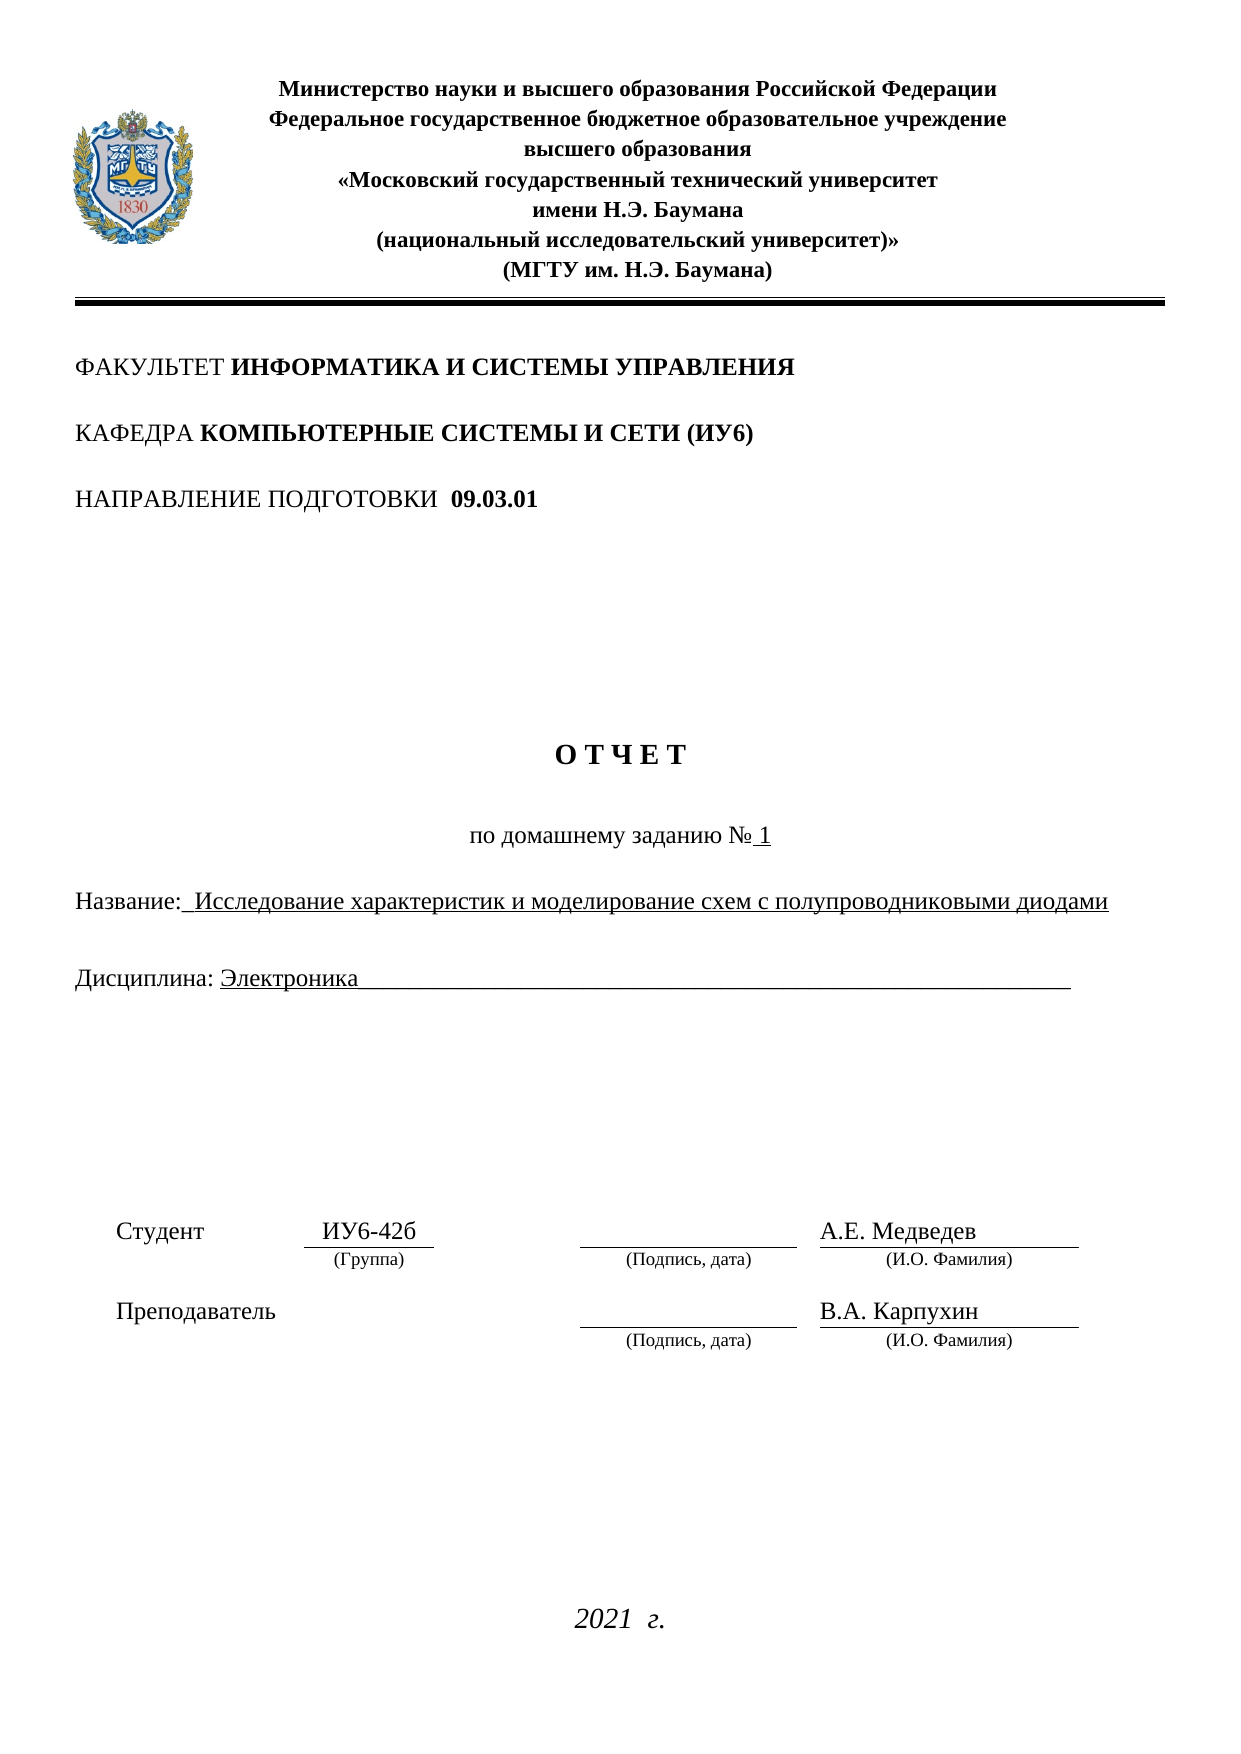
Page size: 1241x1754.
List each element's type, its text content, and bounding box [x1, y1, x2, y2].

table_cell [293, 1350, 445, 1372]
table_header Студент [105, 1216, 293, 1248]
table_cell [569, 1296, 808, 1328]
table_header А.Е. Медведев [808, 1216, 1090, 1248]
table_cell [105, 1248, 293, 1270]
table_cell [445, 1296, 569, 1328]
picture [72, 109, 193, 246]
text 2021 г. [75, 1601, 1165, 1634]
table_cell [105, 1329, 293, 1350]
table_cell [293, 1296, 445, 1328]
table_cell [445, 1329, 569, 1350]
table_cell [105, 1350, 293, 1372]
table_cell [569, 1350, 808, 1372]
table_cell (Подпись, дата) [569, 1248, 808, 1270]
table_cell [293, 1329, 445, 1350]
table_cell В.А. Карпухин [808, 1296, 1090, 1328]
text КАФЕДРА Компьютерные системы и сети (ИУ6) [75, 418, 1165, 447]
table_cell [105, 1270, 293, 1296]
table_cell [808, 1270, 1090, 1296]
table_header [569, 1216, 808, 1248]
text Дисциплина: Электроника_________________________________________________________ [75, 963, 1165, 992]
text Название:_Исследование характеристик и моделирование схем с полупроводниковыми диодами [75, 886, 1165, 915]
table_cell (И.О. Фамилия) [808, 1329, 1090, 1350]
table_cell [293, 1270, 445, 1296]
text по домашнему заданию № 1 [75, 820, 1165, 849]
table_header ИУ6-42б [293, 1216, 445, 1248]
table_cell (Группа) [293, 1248, 445, 1270]
table_cell [445, 1270, 569, 1296]
text НАПРАВЛЕНИЕ ПОДГОТОВКИ 09.03.01 [75, 484, 1165, 513]
table_cell [445, 1350, 569, 1372]
table_cell [808, 1350, 1090, 1372]
table_header [445, 1216, 569, 1248]
table_cell [569, 1270, 808, 1296]
table_cell (И.О. Фамилия) [808, 1248, 1090, 1270]
table_header Министерство науки и высшего образования Российской Федерации Федеральное государственное бюджетное образовательное учреждение высшего образования «Московский государственный технический университет имени Н.Э. Баумана (национальный исследовательский университет)» (МГТУ им. Н.Э. Баумана) [211, 75, 1064, 283]
table_header [64, 75, 211, 283]
table_cell [445, 1248, 569, 1270]
text ФАКУЛЬТЕТ Информатика и системы управления [75, 352, 1165, 381]
text О Т Ч Е Т [75, 737, 1165, 771]
table_cell Преподаватель [105, 1296, 293, 1328]
table_cell (Подпись, дата) [569, 1329, 808, 1350]
